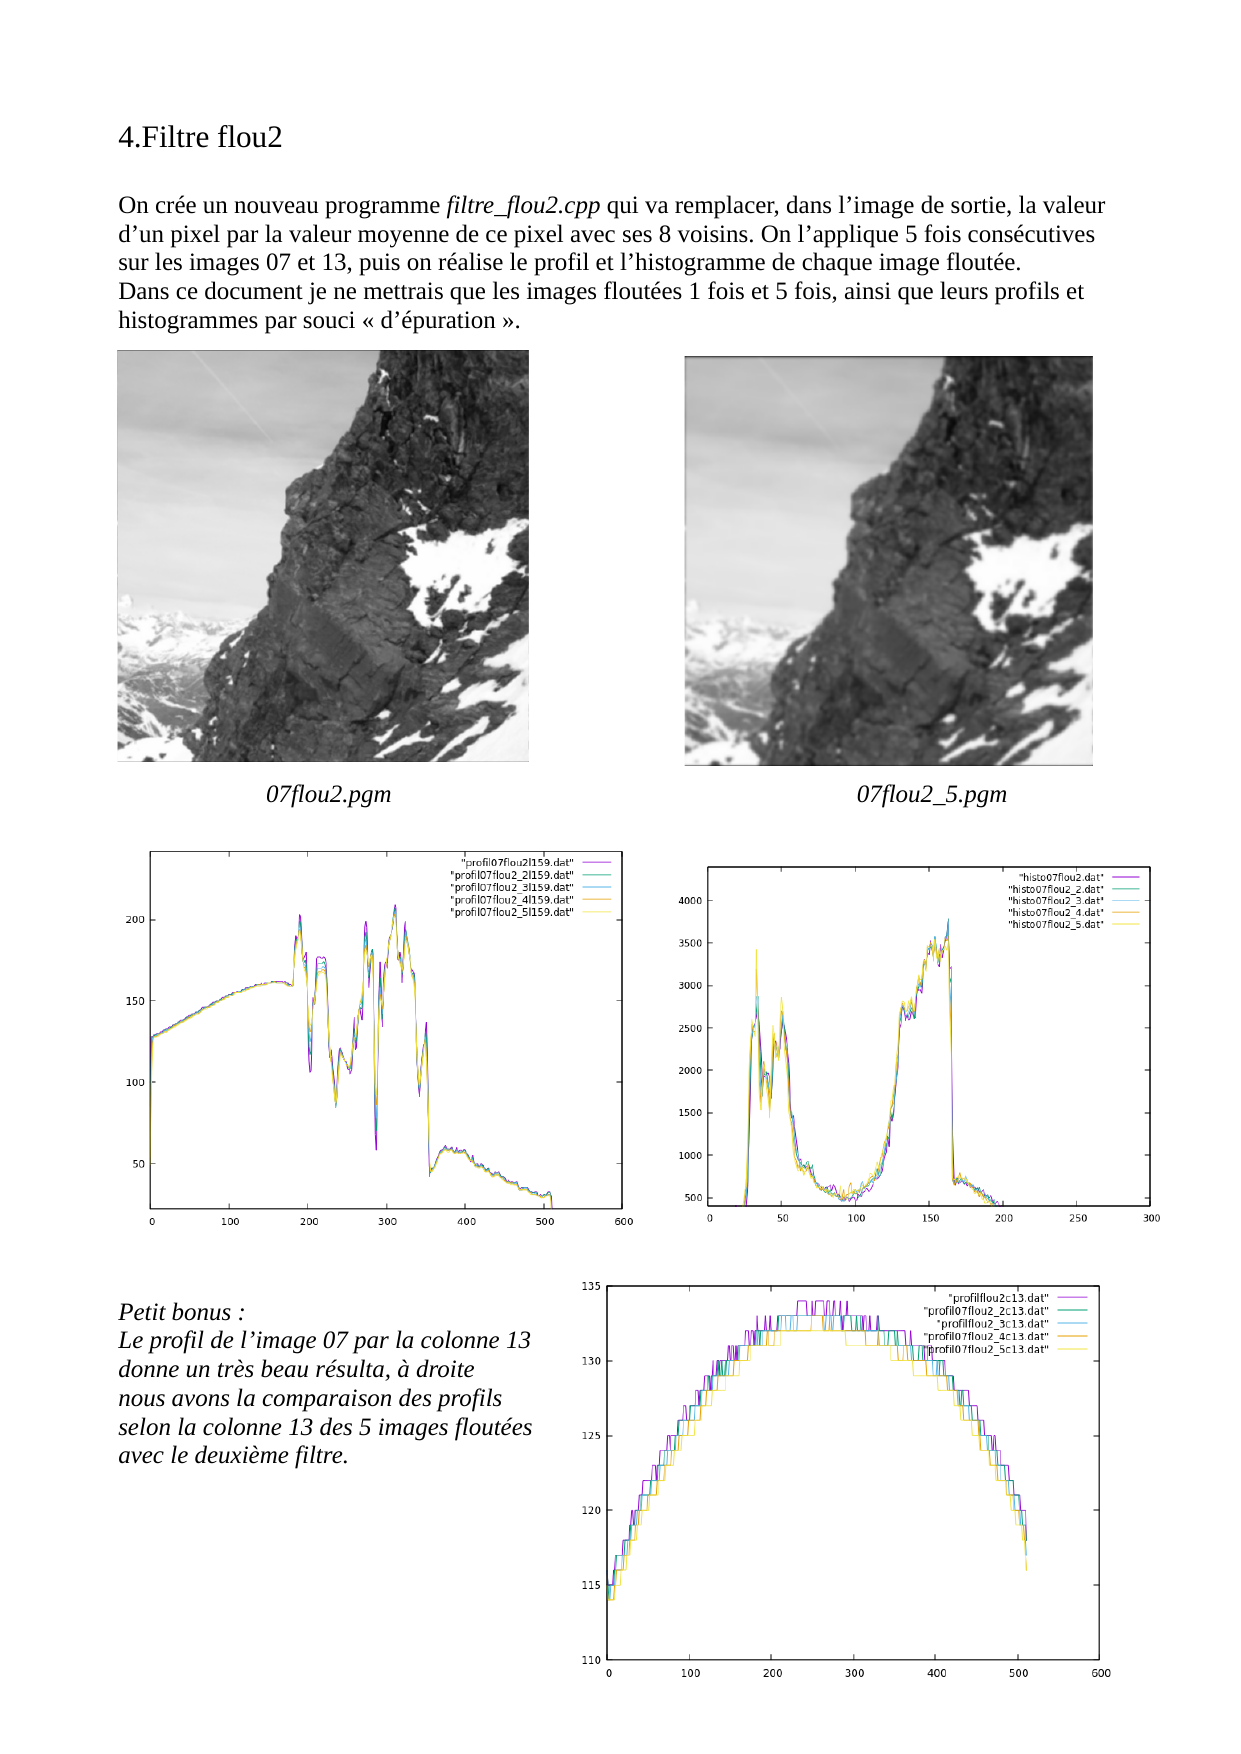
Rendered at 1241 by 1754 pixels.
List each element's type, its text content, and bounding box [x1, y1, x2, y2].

text selon la colonne 13 des 5 images floutées [118, 1412, 567, 1441]
text Dans ce document je ne mettrais que les images floutées 1 fois et 5 fois, ainsi que leurs profils et histogrammes par souci « d’épuration ». [118, 276, 1122, 334]
picture [666, 854, 1166, 1229]
text Petit bonus : [118, 1297, 567, 1326]
text 4.Filtre flou2 [118, 118, 1122, 154]
text Le profil de l’image 07 par la colonne 13 [118, 1326, 567, 1354]
text On crée un nouveau programme filtre_flou2.cpp qui va remplacer, dans l’image de sortie, la valeur d’un pixel par la valeur moyenne de ce pixel avec ses 8 voisins. On l’applique 5 fois consécutives sur les images 07 et 13, puis on réalise le profil et l’histogramme de chaque image floutée. [118, 190, 1122, 276]
text avec le deuxième filtre. [118, 1441, 567, 1469]
text 07flou2.pgm 07flou2_5.pgm [118, 779, 1122, 808]
picture [112, 838, 639, 1233]
picture [117, 350, 529, 762]
text nous avons la comparaison des profils [118, 1383, 567, 1412]
text donne un très beau résulta, à droite [118, 1354, 567, 1383]
picture [567, 1272, 1117, 1685]
picture [684, 356, 1093, 766]
